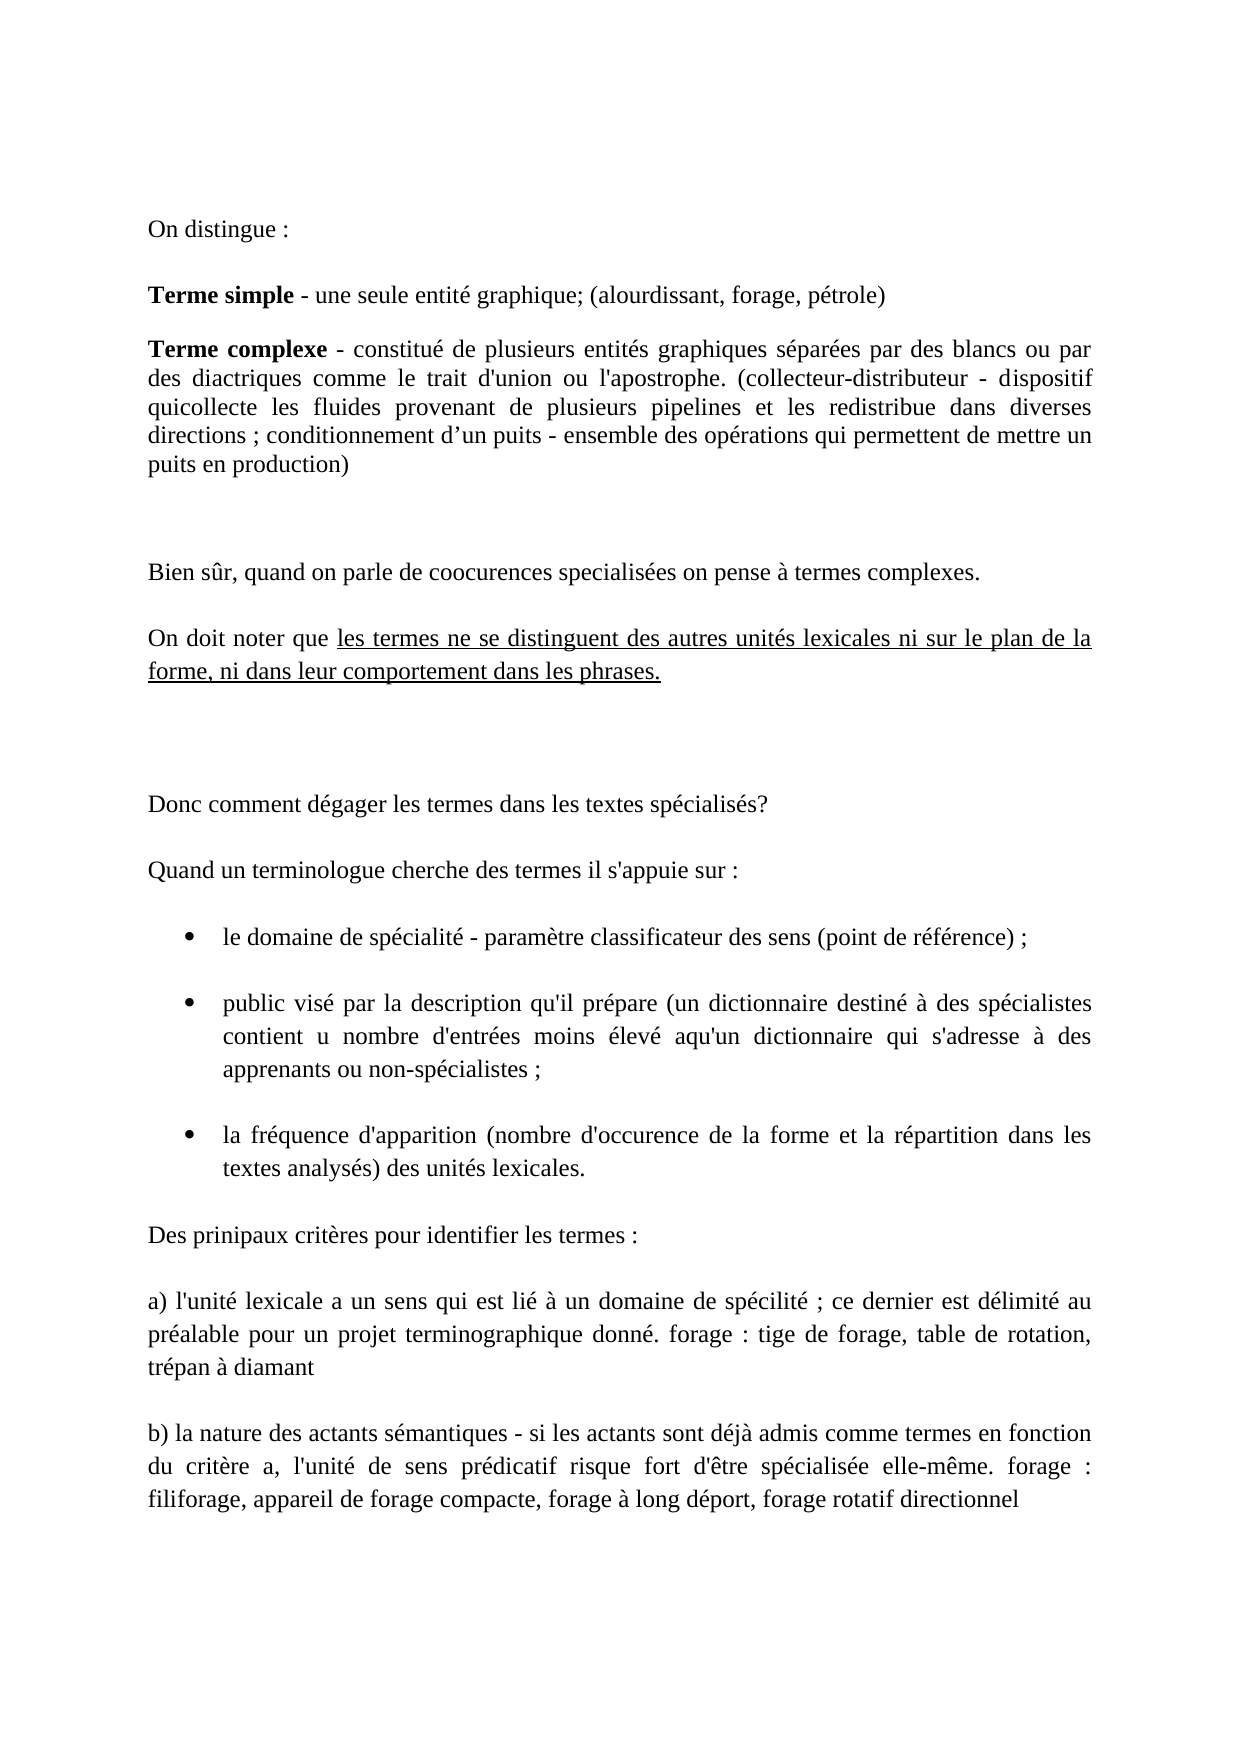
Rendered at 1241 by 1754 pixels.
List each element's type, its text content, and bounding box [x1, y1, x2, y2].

list le domaine de spécialité - paramètre classificateur des sens (point de référence) ; [185, 922, 1093, 950]
list public visé par la description qu'il prépare (un dictionnaire destiné à des spécialistes contient u nombre d'entrées moins élevé aqu'un dictionnaire qui s'adresse à des apprenants ou non-spécialistes ; [185, 988, 1093, 1083]
text Bien sûr, quand on parle de coocurences specialisées on pense à termes complexes. [148, 557, 1093, 586]
text Quand un terminologue cherche des termes il s'appuie sur : [148, 855, 1093, 884]
text On distingue : [148, 214, 1093, 243]
list la fréquence d'apparition (nombre d'occurence de la forme et la répartition dans les textes analysés) des unités lexicales. [185, 1120, 1093, 1182]
text Terme simple - une seule entité graphique; (alourdissant, forage, pétrole) [148, 280, 1093, 309]
text Terme complexe - constitué de plusieurs entités graphiques séparées par des blancs ou par des diactriques comme le trait d'union ou l'apostrophe. (collecteur-distributeur - dispositif quicollecte les fluides provenant de plusieurs pipelines et les redistribue dans diverses directions ; conditionnement d’un puits - ensemble des opérations qui permettent de mettre un puits en production) [148, 334, 1093, 478]
text On doit noter que les termes ne se distinguent des autres unités lexicales ni sur le plan de la forme, ni dans leur comportement dans les phrases. [148, 623, 1093, 685]
text Des prinipaux critères pour identifier les termes : [148, 1220, 1093, 1248]
text a) l'unité lexicale a un sens qui est lié à un domaine de spécilité ; ce dernier est délimité au préalable pour un projet terminographique donné. forage : tige de forage, table de rotation, trépan à diamant [148, 1286, 1093, 1381]
text Donc comment dégager les termes dans les textes spécialisés? [148, 789, 1093, 818]
text b) la nature des actants sémantiques - si les actants sont déjà admis comme termes en fonction du critère a, l'unité de sens prédicatif risque fort d'être spécialisée elle-même. forage : filiforage, appareil de forage compacte, forage à long déport, forage rotatif directionnel [148, 1418, 1093, 1513]
